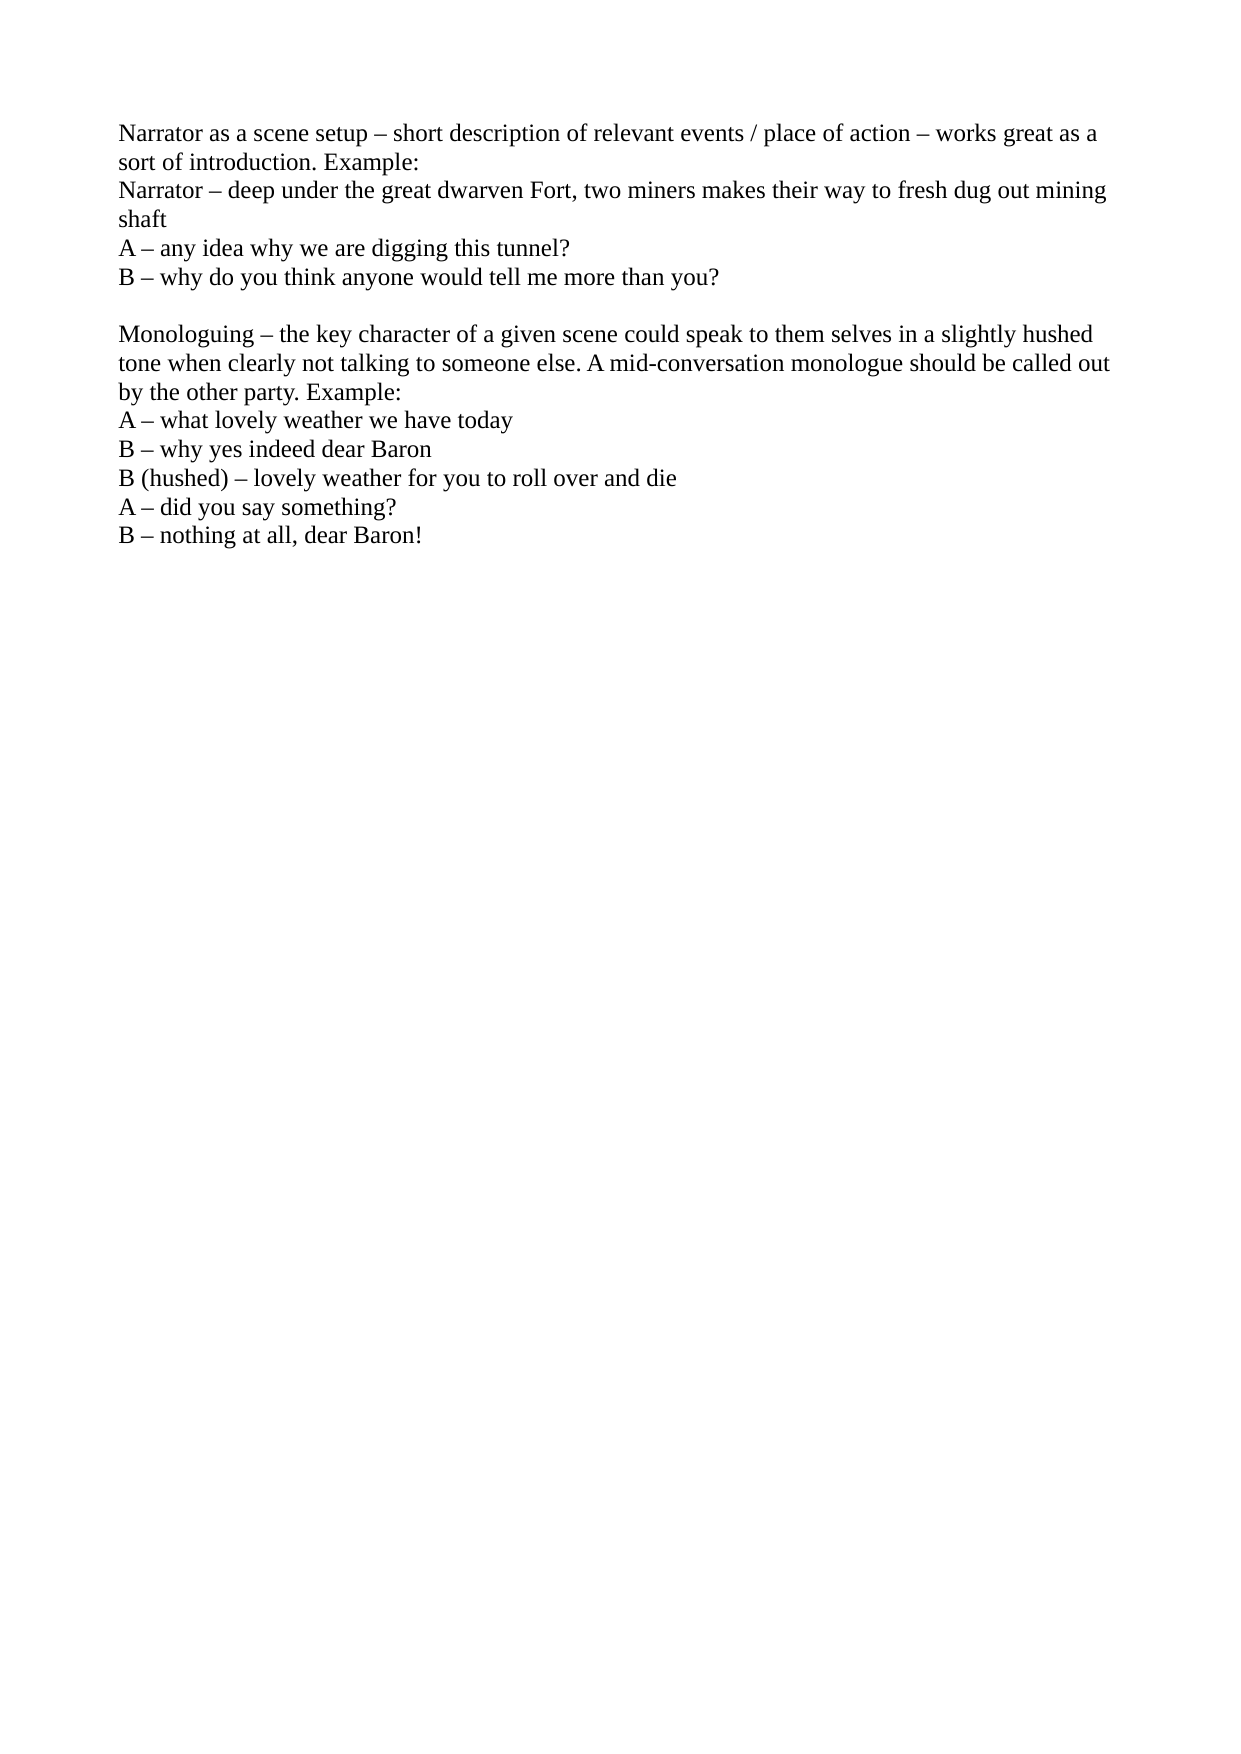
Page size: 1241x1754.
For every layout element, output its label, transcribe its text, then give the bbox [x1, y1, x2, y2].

text A – did you say something? [118, 492, 1122, 521]
text Narrator – deep under the great dwarven Fort, two miners makes their way to fresh dug out mining shaft [118, 176, 1122, 233]
text Narrator as a scene setup – short description of relevant events / place of action – works great as a sort of introduction. Example: [118, 118, 1122, 176]
text B – nothing at all, dear Baron! [118, 521, 1122, 549]
text A – what lovely weather we have today [118, 406, 1122, 434]
text B – why do you think anyone would tell me more than you? [118, 262, 1122, 291]
text Monologuing – the key character of a given scene could speak to them selves in a slightly hushed tone when clearly not talking to someone else. A mid-conversation monologue should be called out by the other party. Example: [118, 319, 1122, 406]
text B – why yes indeed dear Baron [118, 434, 1122, 463]
text B (hushed) – lovely weather for you to roll over and die [118, 463, 1122, 492]
text A – any idea why we are digging this tunnel? [118, 233, 1122, 262]
